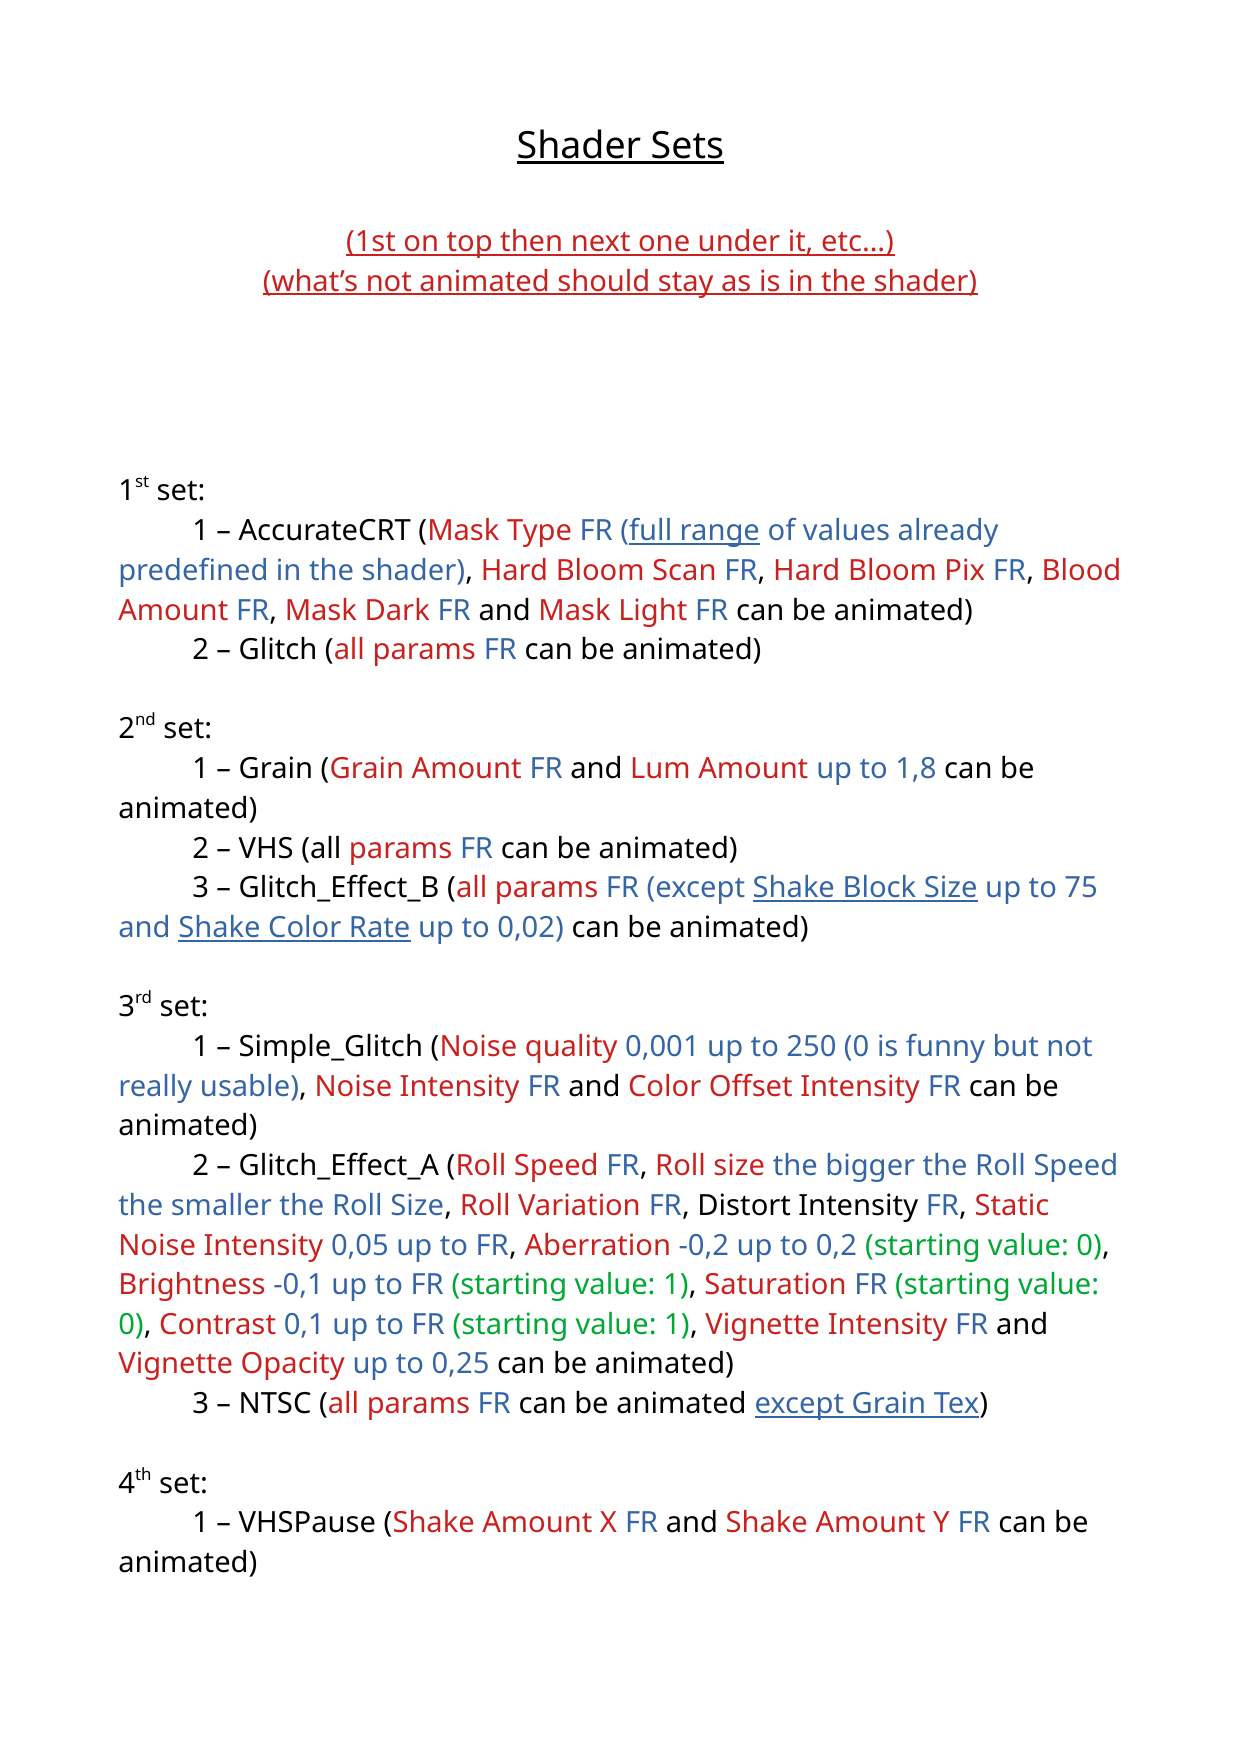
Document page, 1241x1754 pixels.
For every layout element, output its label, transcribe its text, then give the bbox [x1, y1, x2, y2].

text 2 – VHS (all params FR can be animated) [118, 827, 1122, 867]
text 1st set: [118, 470, 1122, 509]
text 4th set: [118, 1462, 1122, 1502]
text 1 – Simple_Glitch (Noise quality 0,001 up to 250 (0 is funny but not really usable), Noise Intensity FR and Color Offset Intensity FR can be animated) [118, 1025, 1122, 1144]
text 1 – Grain (Grain Amount FR and Lum Amount up to 1,8 can be animated) [118, 747, 1122, 827]
text 3 – NTSC (all params FR can be animated except Grain Tex) [118, 1382, 1122, 1422]
text 1 – VHSPause (Shake Amount X FR and Shake Amount Y FR can be animated) [118, 1502, 1122, 1581]
text 2 – Glitch (all params FR can be animated) [118, 628, 1122, 668]
text 2 – Glitch_Effect_A (Roll Speed FR, Roll size the bigger the Roll Speed the smaller the Roll Size, Roll Variation FR, Distort Intensity FR, Static Noise Intensity 0,05 up to FR, Aberration -0,2 up to 0,2 (starting value: 0), Brightness -0,1 up to FR (starting value: 1), Saturation FR (starting value: 0), Contrast 0,1 up to FR (starting value: 1), Vignette Intensity FR and Vignette Opacity up to 0,25 can be animated) [118, 1144, 1122, 1382]
text 3 – Glitch_Effect_B (all params FR (except Shake Block Size up to 75 and Shake Color Rate up to 0,02) can be animated) [118, 867, 1122, 946]
text 1 – AccurateCRT (Mask Type FR (full range of values already predefined in the shader), Hard Bloom Scan FR, Hard Bloom Pix FR, Blood Amount FR, Mask Dark FR and Mask Light FR can be animated) [118, 509, 1122, 628]
text Shader Sets [118, 118, 1122, 169]
text (what’s not animated should stay as is in the shader) [118, 260, 1122, 299]
text 3rd set: [118, 986, 1122, 1025]
text 2nd set: [118, 708, 1122, 747]
text (1st on top then next one under it, etc…) [118, 220, 1122, 260]
